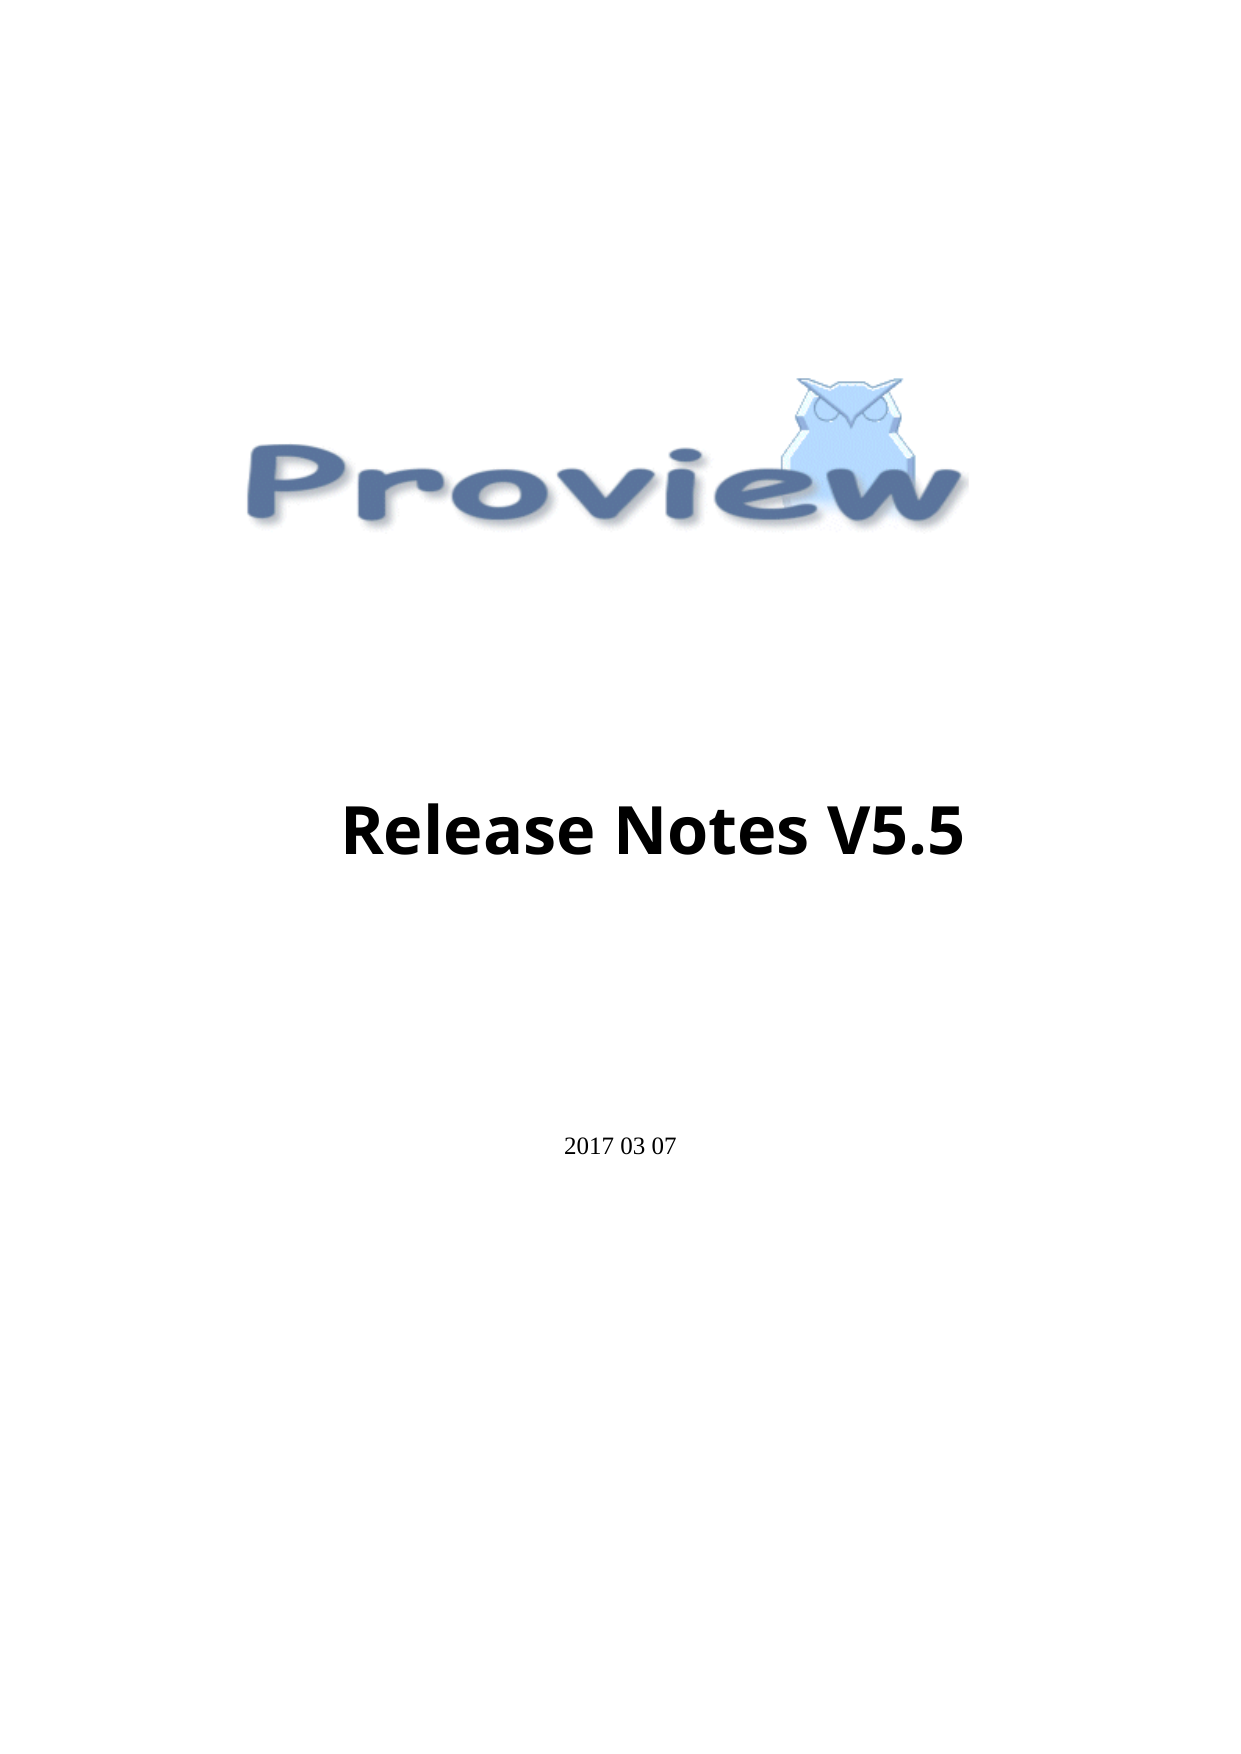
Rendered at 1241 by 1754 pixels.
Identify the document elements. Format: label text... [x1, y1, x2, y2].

picture [229, 377, 980, 534]
text Release Notes V5.5 [118, 783, 1122, 874]
text 2017 03 07 [118, 1132, 1122, 1160]
